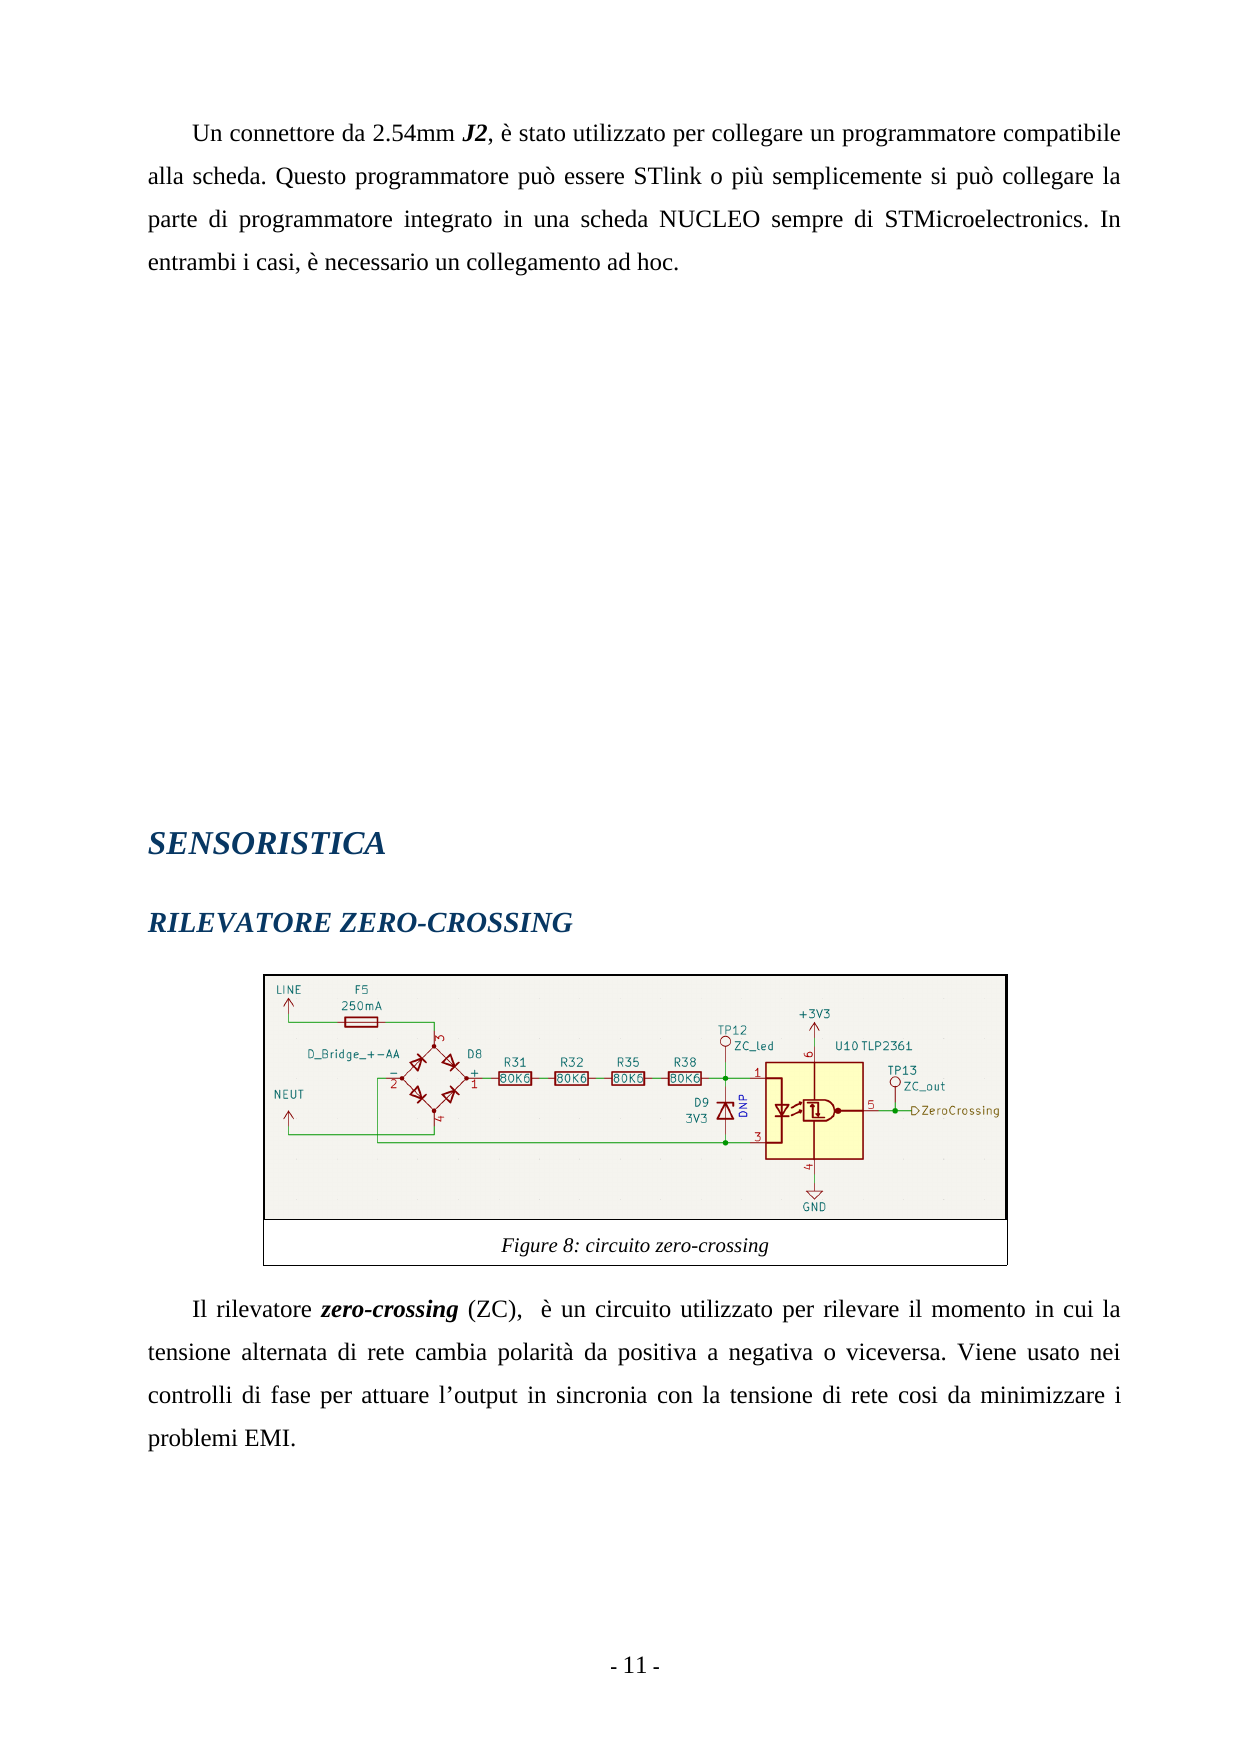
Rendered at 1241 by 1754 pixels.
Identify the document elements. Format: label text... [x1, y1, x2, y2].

subtitle SENSORISTICA [148, 823, 1122, 861]
picture [265, 976, 1005, 1219]
text Figure 8: circuito zero-crossing [264, 1220, 1007, 1257]
subtitle RILEVATORE ZERO-CROSSING [148, 906, 1122, 939]
text Il rilevatore zero-crossing (ZC), è un circuito utilizzato per rilevare il momento in cui la tensione alternata di rete cambia polarità da positiva a negativa o viceversa. Viene usato nei controlli di fase per attuare l’output in sincronia con la tensione di rete cosi da minimizzare i problemi EMI. [148, 1294, 1122, 1452]
text Un connettore da 2.54mm J2, è stato utilizzato per collegare un programmatore compatibile alla scheda. Questo programmatore può essere STlink o più semplicemente si può collegare la parte di programmatore integrato in una scheda NUCLEO sempre di STMicroelectronics. In entrambi i casi, è necessario un collegamento ad hoc. [148, 118, 1122, 276]
